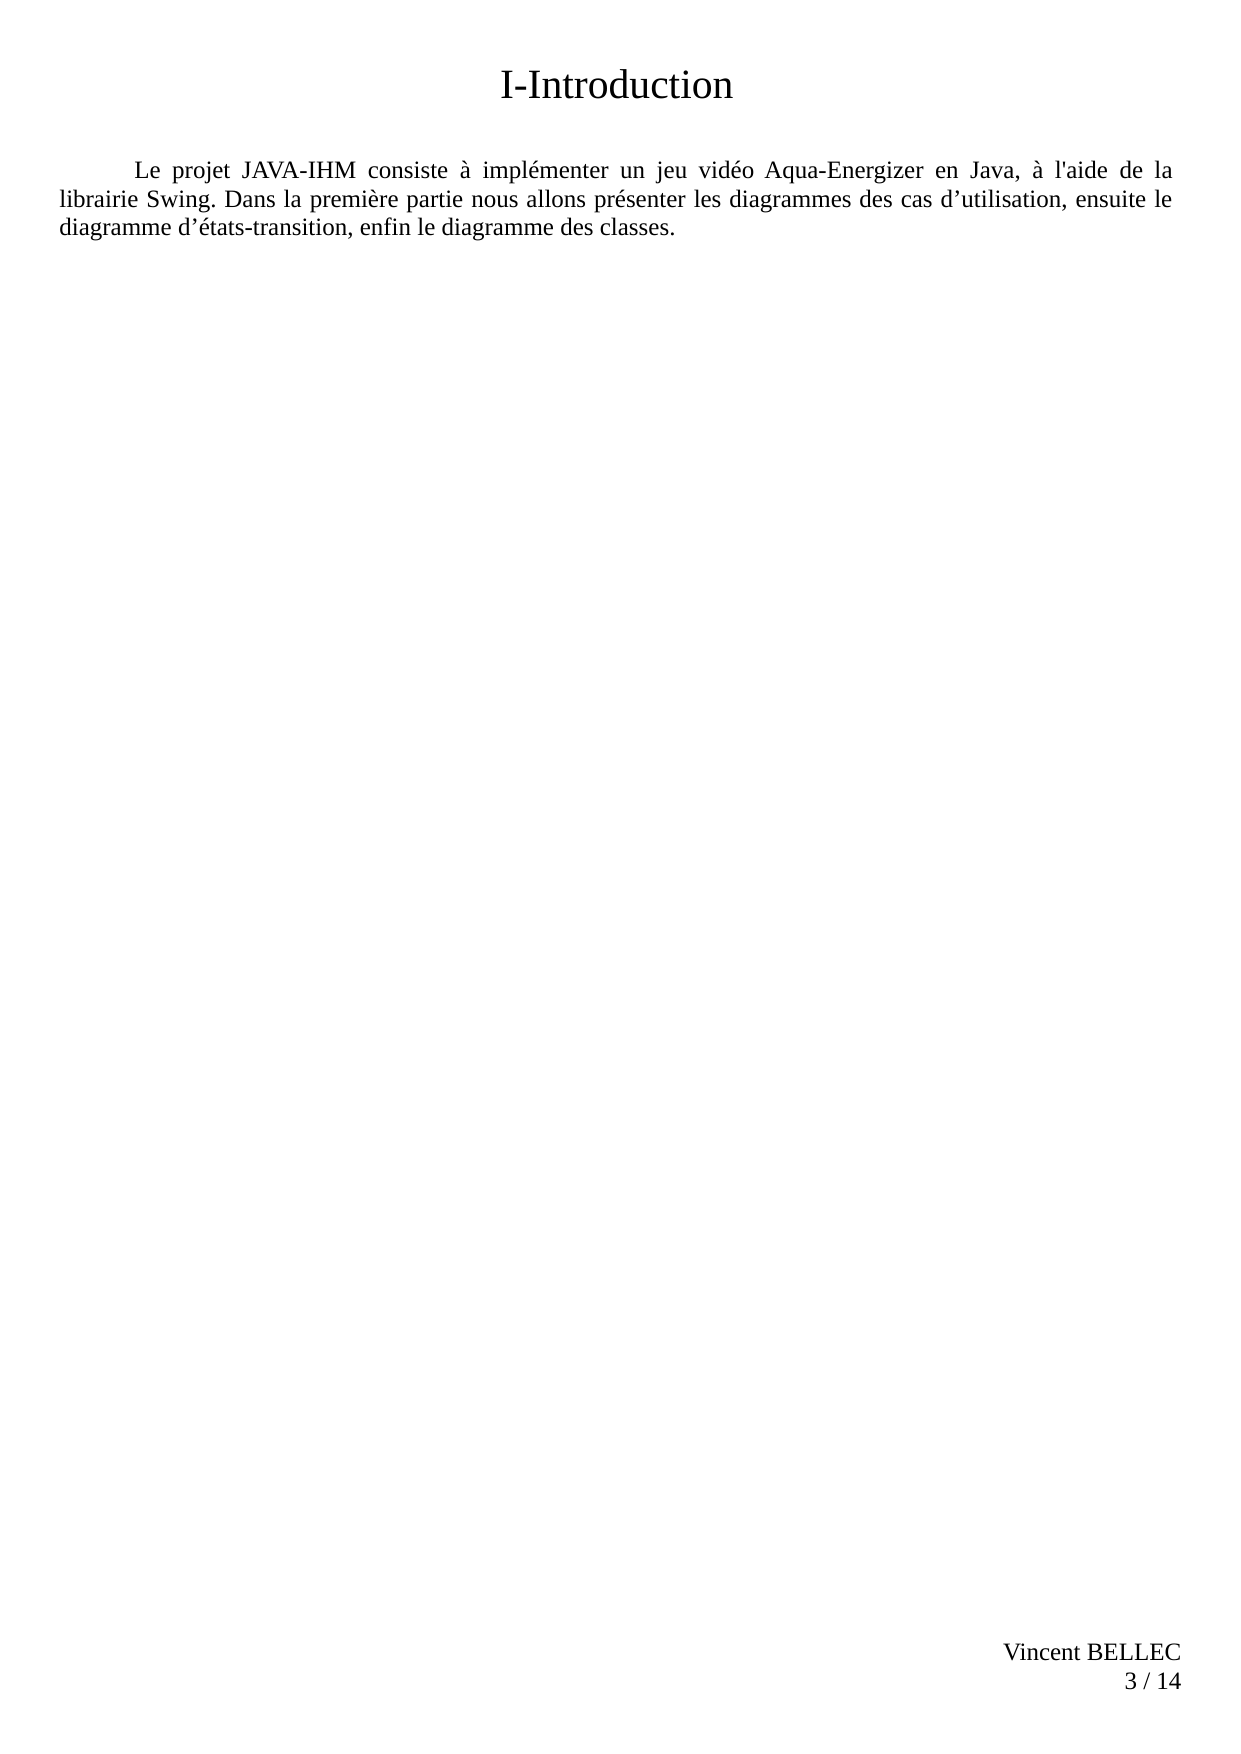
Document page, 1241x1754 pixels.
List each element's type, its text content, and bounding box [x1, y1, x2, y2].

text Le projet JAVA-IHM consiste à implémenter un jeu vidéo Aqua-Energizer en Java, à l'aide de la librairie Swing. Dans la première partie nous allons présenter les diagrammes des cas d’utilisation, ensuite le diagramme d’états-transition, enfin le diagramme des classes. [59, 155, 1174, 241]
text I-Introduction [59, 59, 1174, 107]
